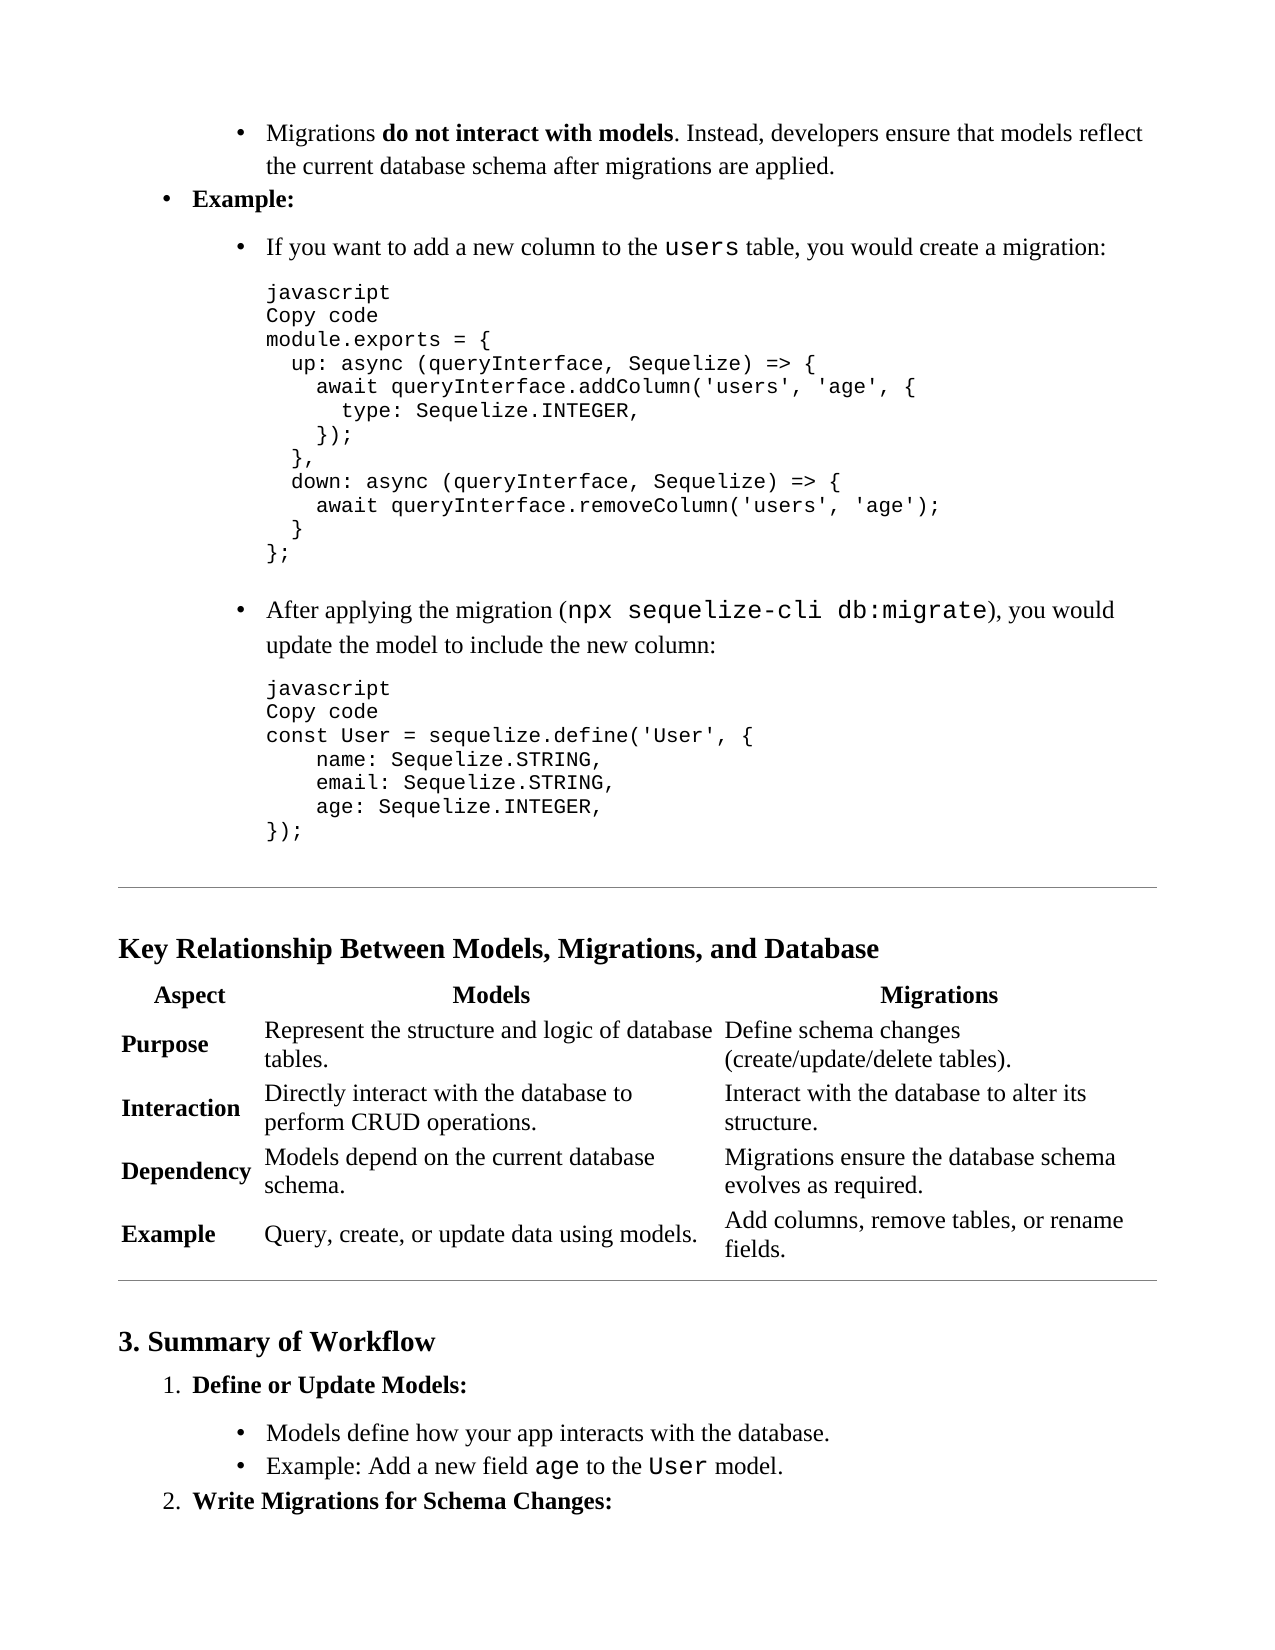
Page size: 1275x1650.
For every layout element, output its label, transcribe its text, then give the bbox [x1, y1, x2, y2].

list javascript [236, 282, 1157, 305]
subtitle Key Relationship Between Models, Migrations, and Database [118, 932, 1157, 965]
list await queryInterface.addColumn('users', 'age', { [236, 376, 1157, 400]
table_cell Purpose [118, 1012, 261, 1076]
list Write Migrations for Schema Changes: [162, 1486, 1157, 1515]
list Copy code [236, 305, 1157, 329]
list } [236, 518, 1157, 542]
list After applying the migration (npx sequelize-cli db:migrate), you would update the model to include the new column: [236, 595, 1157, 659]
table_cell Example [118, 1202, 261, 1266]
list name: Sequelize.STRING, [236, 749, 1157, 772]
list Example: [162, 184, 1157, 213]
table_cell Migrations ensure the database schema evolves as required. [721, 1139, 1157, 1202]
table_cell Represent the structure and logic of database tables. [261, 1012, 721, 1076]
list }, [236, 447, 1157, 471]
list }); [236, 819, 1157, 843]
list Models define how your app interacts with the database. [236, 1418, 1157, 1447]
list Migrations do not interact with models. Instead, developers ensure that models reflect the current database schema after migrations are applied. [236, 118, 1157, 180]
list up: async (queryInterface, Sequelize) => { [236, 353, 1157, 376]
list const User = sequelize.define('User', { [236, 725, 1157, 749]
list age: Sequelize.INTEGER, [236, 796, 1157, 819]
list Copy code [236, 701, 1157, 725]
list If you want to add a new column to the users table, you would create a migration: [236, 232, 1157, 263]
table_header Migrations [721, 978, 1157, 1012]
table_cell Models depend on the current database schema. [261, 1139, 721, 1202]
table_header Aspect [118, 978, 261, 1012]
list javascript [236, 678, 1157, 701]
table_cell Dependency [118, 1139, 261, 1202]
list type: Sequelize.INTEGER, [236, 400, 1157, 424]
subtitle 3. Summary of Workflow [118, 1324, 1157, 1358]
list down: async (queryInterface, Sequelize) => { [236, 471, 1157, 494]
table_cell Define schema changes (create/update/delete tables). [721, 1012, 1157, 1076]
list module.exports = { [236, 329, 1157, 353]
table_cell Add columns, remove tables, or rename fields. [721, 1202, 1157, 1266]
list email: Sequelize.STRING, [236, 772, 1157, 796]
list Example: Add a new field age to the User model. [236, 1451, 1157, 1482]
table_cell Interact with the database to alter its structure. [721, 1076, 1157, 1139]
list await queryInterface.removeColumn('users', 'age'); [236, 494, 1157, 518]
table_cell Directly interact with the database to perform CRUD operations. [261, 1076, 721, 1139]
list }); [236, 424, 1157, 447]
table_header Models [261, 978, 721, 1012]
list }; [236, 542, 1157, 566]
list Define or Update Models: [162, 1370, 1157, 1399]
table_cell Query, create, or update data using models. [261, 1202, 721, 1266]
table_cell Interaction [118, 1076, 261, 1139]
